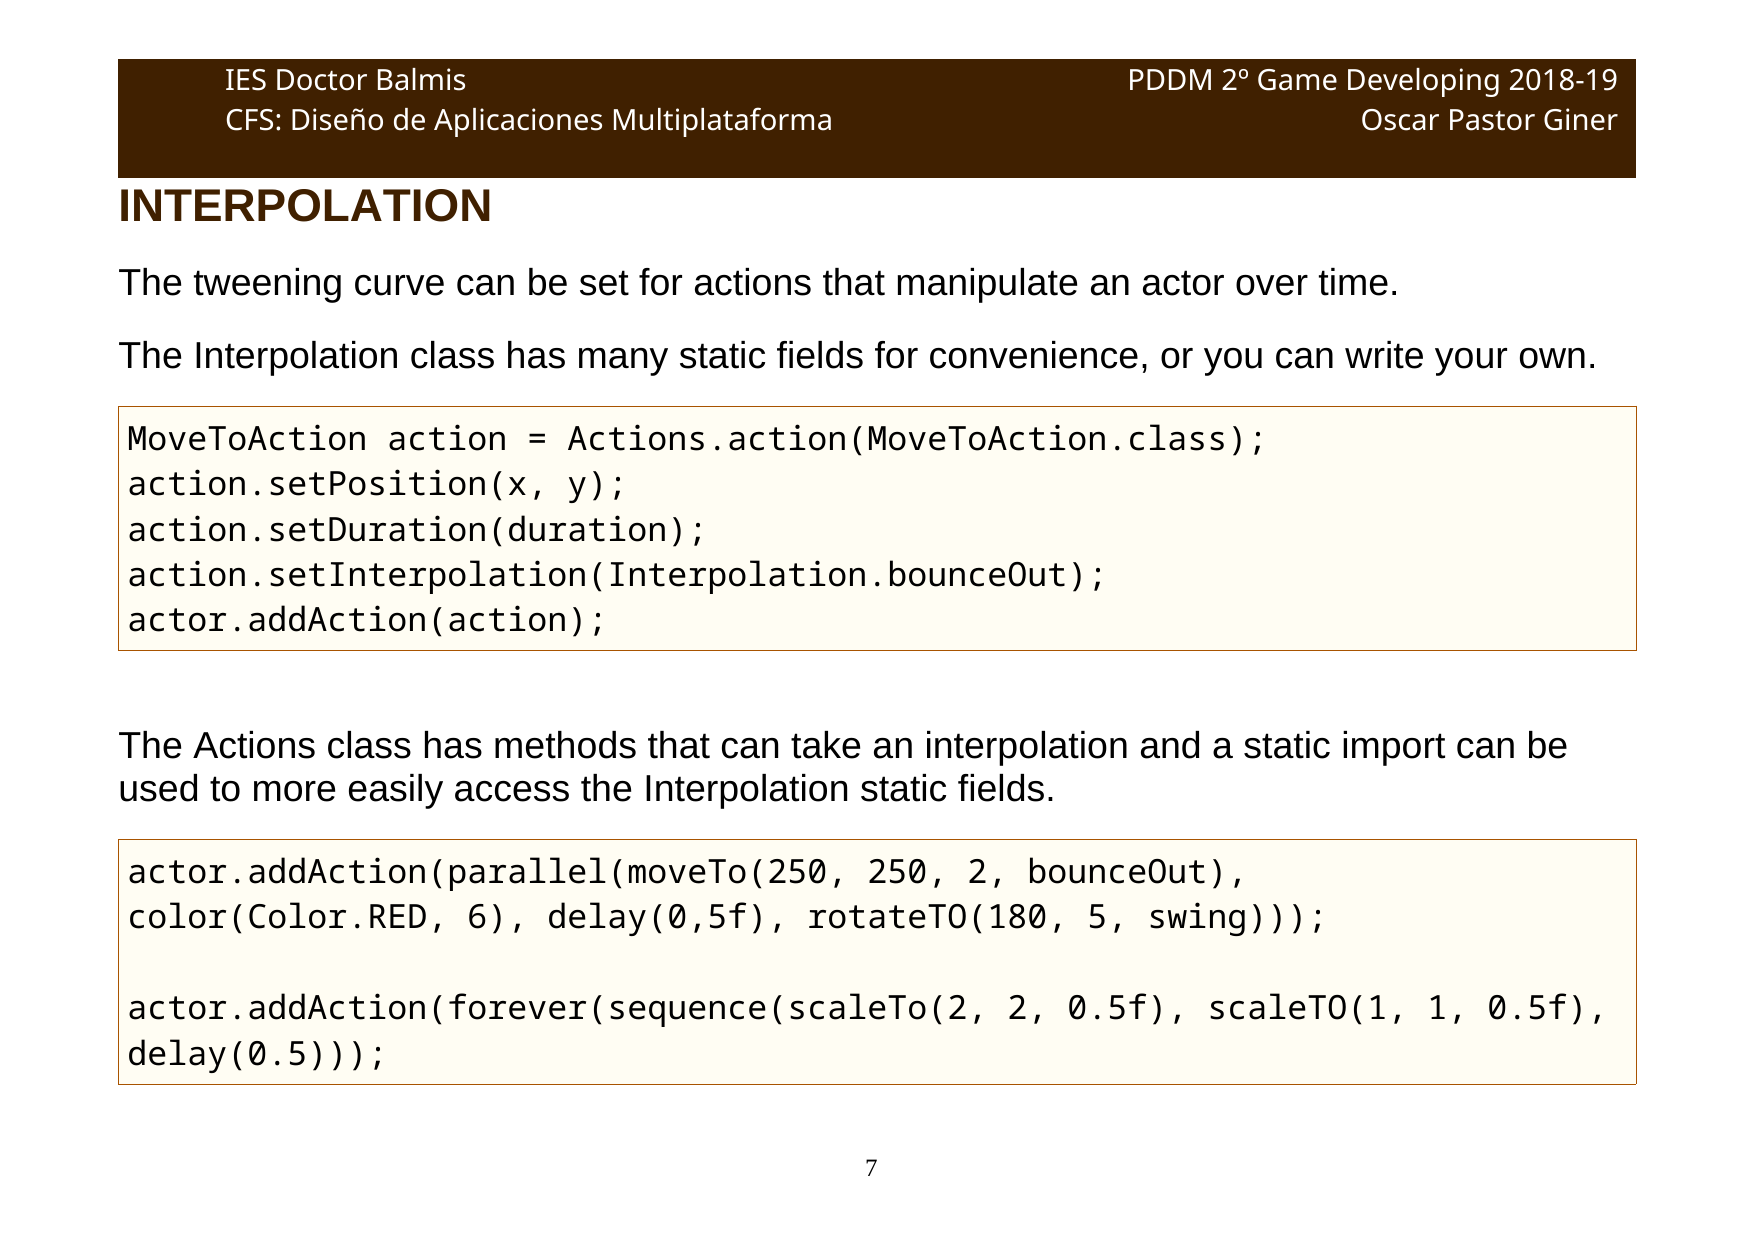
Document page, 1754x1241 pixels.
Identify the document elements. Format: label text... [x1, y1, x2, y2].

text action.setInterpolation(Interpolation.bounceOut); [119, 542, 1636, 587]
text actor.addAction(action); [119, 587, 1636, 650]
subtitle INTERPOLATION [118, 178, 1636, 231]
text MoveToAction action = Actions.action(MoveToAction.class); [119, 407, 1636, 451]
subtitle The Actions class has methods that can take an interpolation and a static import can be used to more easily access the Interpolation static fields. [118, 723, 1636, 809]
text actor.addAction(parallel(moveTo(250, 250, 2, bounceOut), [119, 840, 1636, 884]
text color(Color.RED, 6), delay(0,5f), rotateTO(180, 5, swing))); [119, 884, 1636, 930]
subtitle The tweening curve can be set for actions that manipulate an actor over time. [118, 260, 1636, 303]
subtitle The Interpolation class has many static fields for convenience, or you can write your own. [118, 333, 1636, 376]
text actor.addAction(forever(sequence(scaleTo(2, 2, 0.5f), scaleTO(1, 1, 0.5f), delay(0.5))); [119, 975, 1636, 1084]
text action.setDuration(duration); [119, 496, 1636, 542]
text action.setPosition(x, y); [119, 451, 1636, 496]
